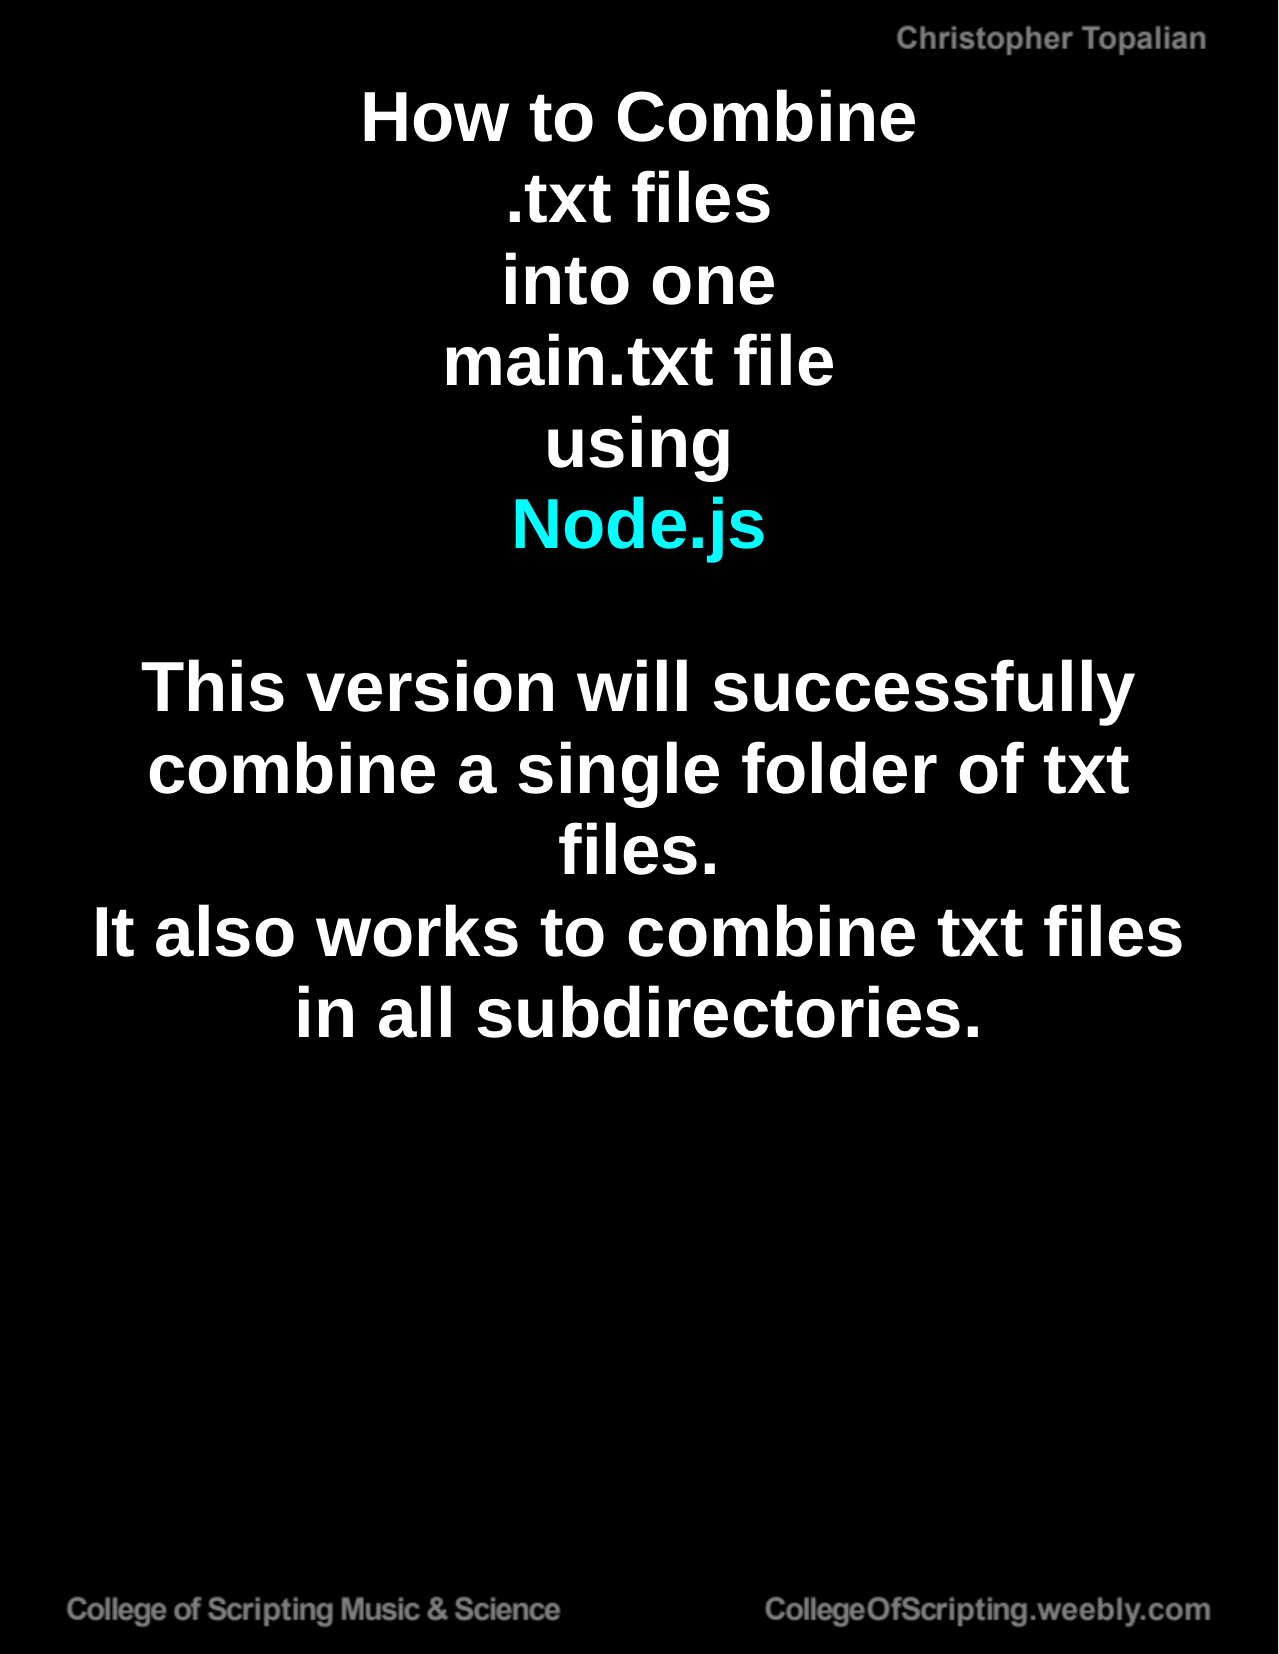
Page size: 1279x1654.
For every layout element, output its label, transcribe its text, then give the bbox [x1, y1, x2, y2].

text main.txt file [75, 319, 1203, 401]
text How to Combine [75, 75, 1203, 156]
text Node.js [75, 482, 1203, 564]
text This version will successfully combine a single folder of txt files. [75, 645, 1203, 889]
text It also works to combine txt files in all subdirectories. [75, 889, 1203, 1052]
text .txt files [75, 156, 1203, 238]
text using [75, 401, 1203, 482]
text into one [75, 238, 1203, 319]
